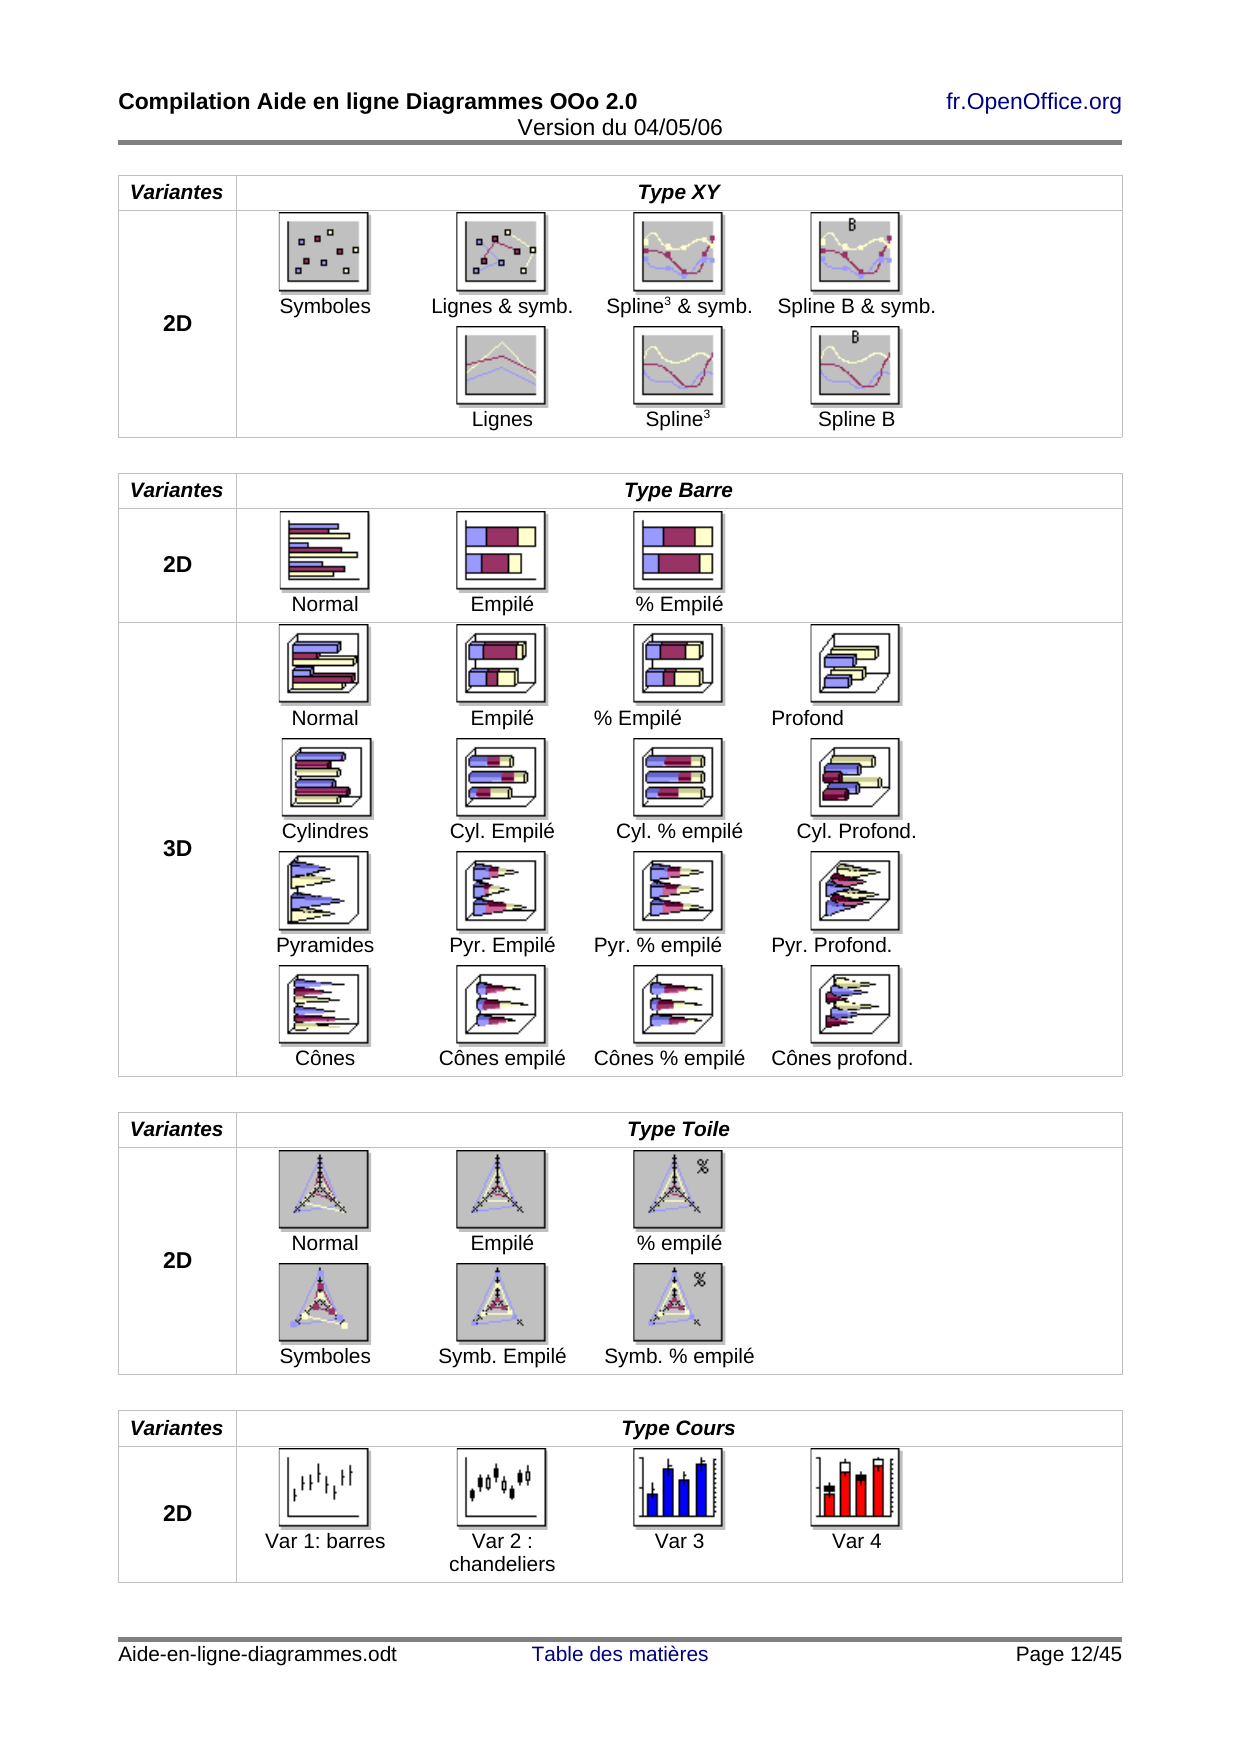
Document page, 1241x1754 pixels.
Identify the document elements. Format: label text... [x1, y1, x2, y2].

table_cell [945, 509, 1122, 622]
table_header Spline B & symb. [768, 211, 945, 323]
table_cell Var 3 [591, 1449, 768, 1582]
table_cell [945, 1447, 1122, 1582]
table_cell Symb. % empilé [591, 1261, 768, 1374]
table_header % empilé [591, 1148, 768, 1261]
picture [633, 1263, 726, 1345]
picture [456, 212, 549, 295]
table_cell Var 4 [768, 1449, 945, 1582]
table_cell Cônes profond. [768, 963, 945, 1076]
table_cell [768, 735, 945, 819]
picture [633, 1150, 726, 1232]
table_header Symboles [237, 211, 414, 323]
table_cell [414, 735, 591, 819]
table_cell [945, 1261, 1122, 1374]
table_header Normal [237, 1148, 414, 1261]
table_header Type Barre [237, 474, 1122, 508]
table_header Type Cours [237, 1411, 1122, 1446]
picture [278, 965, 372, 1047]
table_cell Pyr. % empilé [591, 849, 768, 962]
picture [456, 1263, 549, 1345]
table_header [945, 1148, 1122, 1261]
table_cell [237, 735, 414, 819]
table_header Type XY [237, 176, 1122, 210]
picture [810, 624, 903, 706]
table_header Type Toile [237, 1113, 1122, 1147]
picture [278, 212, 372, 295]
picture [278, 1150, 372, 1232]
picture [633, 511, 726, 593]
table_header Profond [768, 623, 945, 735]
picture [456, 965, 549, 1047]
picture [279, 511, 371, 593]
picture [810, 212, 903, 295]
picture [278, 624, 372, 706]
picture [810, 738, 903, 820]
picture [810, 326, 903, 408]
table_cell Var 1: barres [237, 1449, 414, 1582]
table_cell Spline B [768, 324, 945, 437]
table_cell Cylindres [237, 820, 414, 849]
table_cell [768, 509, 945, 622]
table_header Spline3 & symb. [591, 211, 768, 323]
table_cell [945, 963, 1122, 1076]
table_cell % Empilé [591, 593, 768, 622]
picture [278, 1263, 372, 1345]
table_cell [591, 735, 768, 819]
table_header Normal [237, 623, 414, 735]
table_cell [945, 735, 1122, 849]
table_cell Var 2 : chandeliers [414, 1449, 591, 1582]
picture [810, 965, 903, 1047]
table_cell [591, 509, 768, 592]
table_cell 2D [119, 1148, 236, 1374]
picture [456, 851, 549, 934]
table_cell Cônes [237, 963, 414, 1076]
table_header [768, 1148, 945, 1261]
table_cell Pyramides [237, 849, 414, 962]
picture [456, 1150, 549, 1232]
picture [456, 738, 549, 820]
table_header Variantes [119, 474, 236, 508]
table_cell [945, 324, 1122, 437]
table_cell [237, 509, 414, 592]
table_cell Cyl. Profond. [768, 820, 945, 849]
table_header Empilé [414, 1148, 591, 1261]
picture [810, 1448, 903, 1530]
table_cell [945, 849, 1122, 962]
table_cell Symb. Empilé [414, 1261, 591, 1374]
table_cell Cônes empilé [414, 963, 591, 1076]
table_cell Cyl. Empilé [414, 820, 591, 849]
table_cell Empilé [414, 593, 591, 622]
picture [633, 624, 726, 706]
table_cell Cyl. % empilé [591, 820, 768, 849]
picture [633, 738, 726, 820]
table_cell Symboles [237, 1261, 414, 1374]
table_header Empilé [414, 623, 591, 735]
table_cell [414, 509, 591, 592]
picture [633, 965, 726, 1047]
table_header Variantes [119, 176, 236, 210]
table_cell Lignes [414, 324, 591, 437]
table_cell 2D [119, 1447, 236, 1582]
table_cell [237, 324, 414, 437]
table_header [945, 211, 1122, 323]
table_cell 2D [119, 211, 236, 437]
table_cell 2D [119, 509, 236, 622]
picture [456, 1448, 548, 1530]
picture [456, 511, 549, 593]
picture [456, 326, 549, 408]
picture [278, 851, 372, 934]
table_cell [768, 1261, 945, 1374]
table_cell Spline3 [591, 324, 768, 437]
picture [456, 624, 549, 706]
picture [810, 851, 903, 934]
table_header Lignes & symb. [414, 211, 591, 323]
picture [633, 1448, 726, 1530]
table_cell Pyr. Profond. [768, 849, 945, 962]
table_header % Empilé [591, 623, 768, 735]
table_cell Normal [237, 593, 414, 622]
picture [278, 1448, 372, 1530]
table_header [945, 623, 1122, 735]
picture [633, 326, 726, 408]
picture [633, 212, 726, 295]
picture [281, 738, 374, 820]
table_header Variantes [119, 1113, 236, 1147]
table_header Variantes [119, 1411, 236, 1446]
table_cell Pyr. Empilé [414, 849, 591, 962]
table_cell 3D [119, 623, 236, 1076]
table_cell Cônes % empilé [591, 963, 768, 1076]
picture [633, 851, 726, 934]
